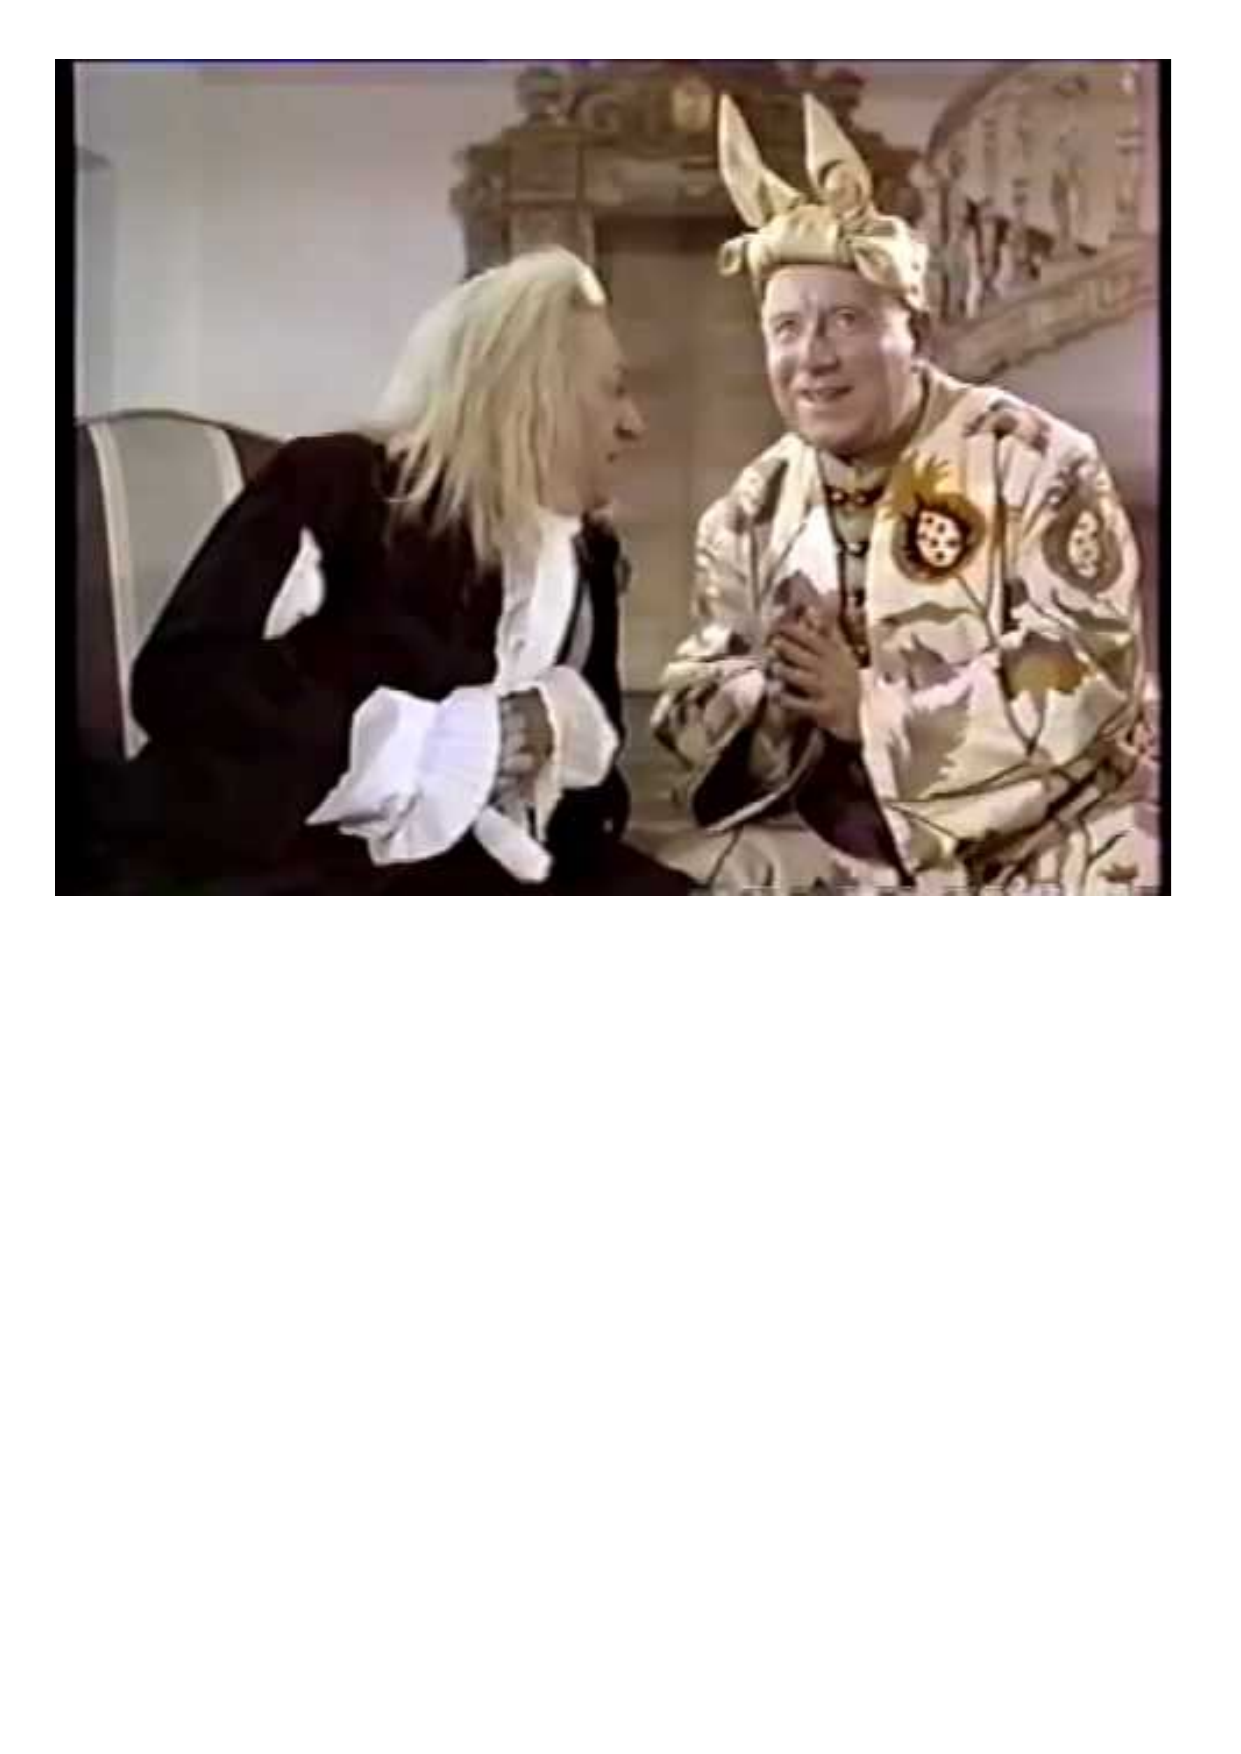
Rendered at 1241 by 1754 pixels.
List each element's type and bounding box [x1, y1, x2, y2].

picture [55, 59, 1172, 896]
